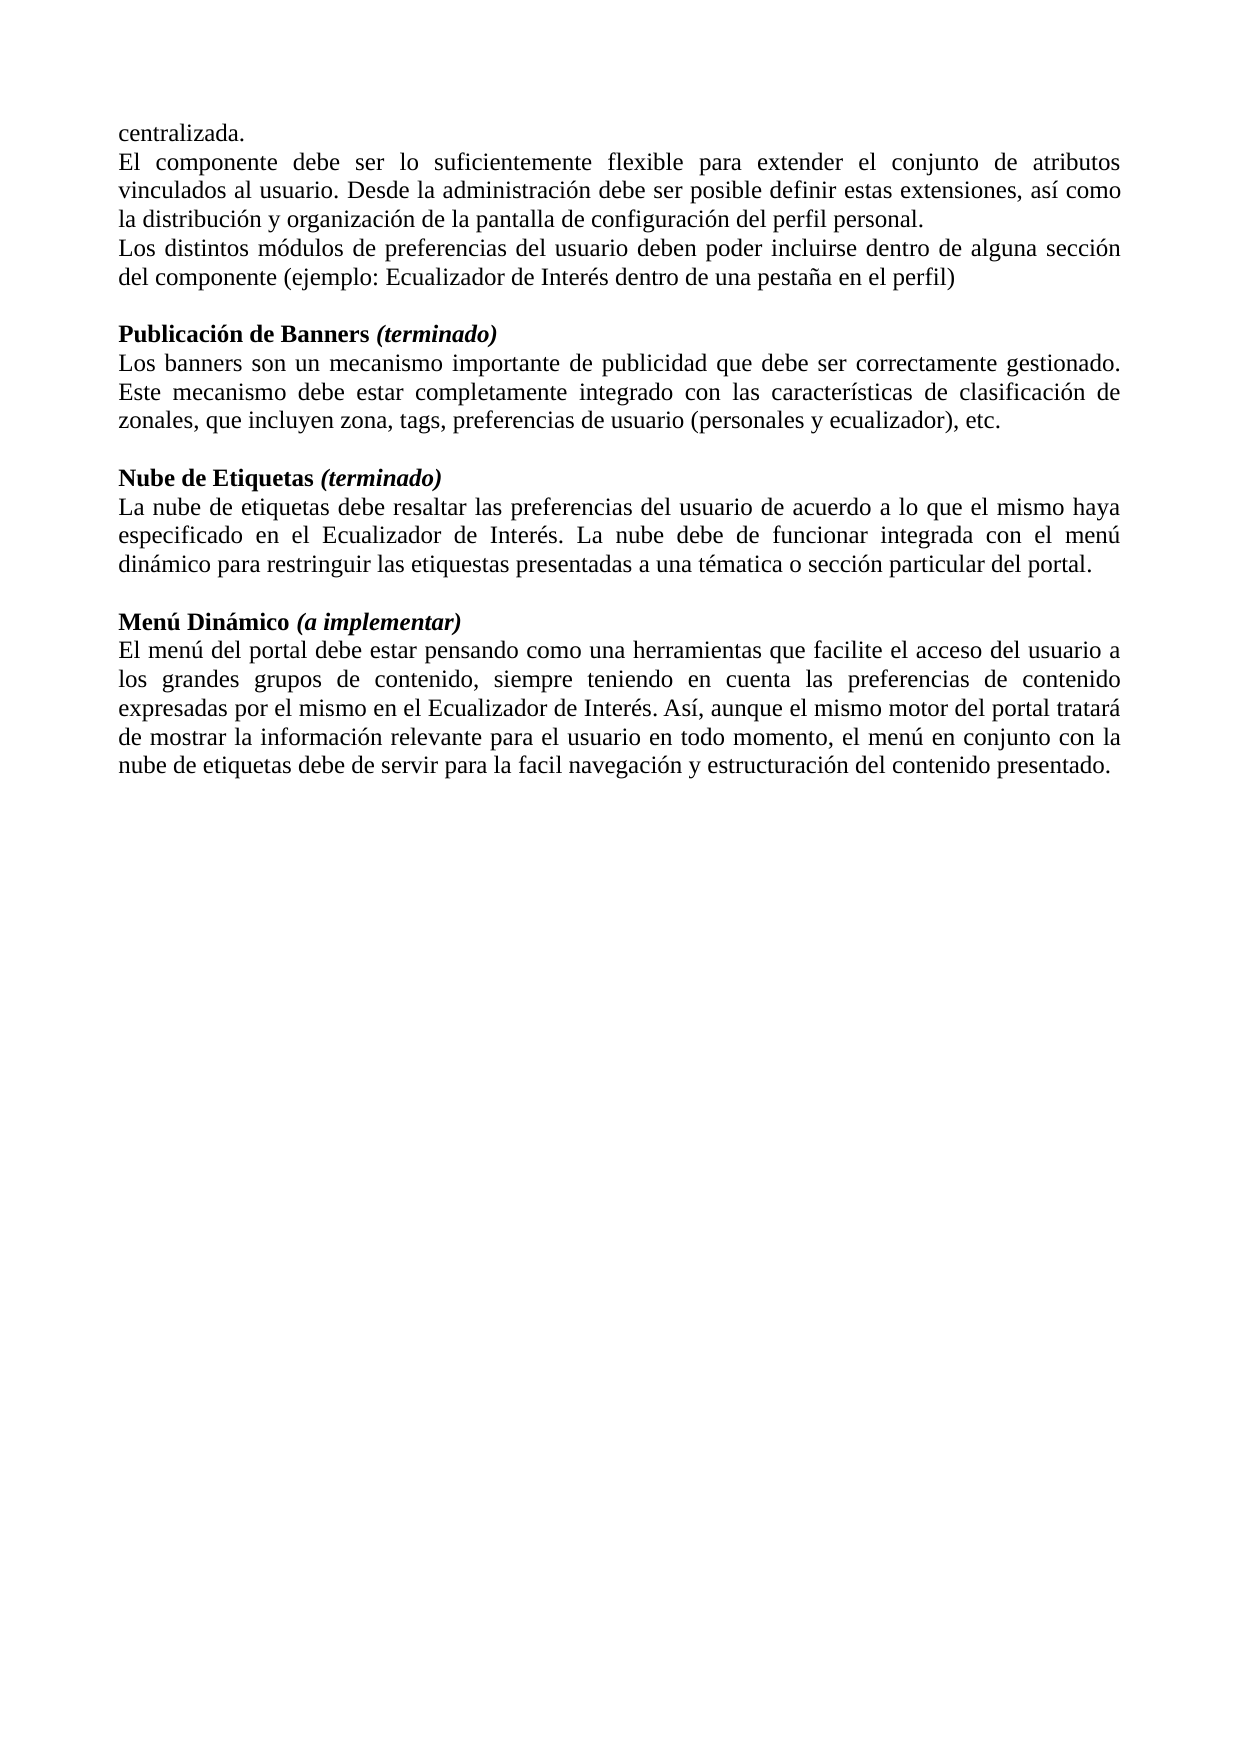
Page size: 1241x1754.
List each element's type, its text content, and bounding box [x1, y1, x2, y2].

text Nube de Etiquetas (terminado) [118, 463, 1122, 492]
text El componente debe ser lo suficientemente flexible para extender el conjunto de atributos vinculados al usuario. Desde la administración debe ser posible definir estas extensiones, así como la distribución y organización de la pantalla de configuración del perfil personal. [118, 147, 1122, 233]
text La nube de etiquetas debe resaltar las preferencias del usuario de acuerdo a lo que el mismo haya especificado en el Ecualizador de Interés. La nube debe de funcionar integrada con el menú dinámico para restringuir las etiquestas presentadas a una tématica o sección particular del portal. [118, 492, 1122, 578]
text Los distintos módulos de preferencias del usuario deben poder incluirse dentro de alguna sección del componente (ejemplo: Ecualizador de Interés dentro de una pestaña en el perfil) [118, 233, 1122, 291]
text centralizada. [118, 118, 1122, 147]
text El menú del portal debe estar pensando como una herramientas que facilite el acceso del usuario a los grandes grupos de contenido, siempre teniendo en cuenta las preferencias de contenido expresadas por el mismo en el Ecualizador de Interés. Así, aunque el mismo motor del portal tratará de mostrar la información relevante para el usuario en todo momento, el menú en conjunto con la nube de etiquetas debe de servir para la facil navegación y estructuración del contenido presentado. [118, 636, 1122, 779]
text Los banners son un mecanismo importante de publicidad que debe ser correctamente gestionado. Este mecanismo debe estar completamente integrado con las características de clasificación de zonales, que incluyen zona, tags, preferencias de usuario (personales y ecualizador), etc. [118, 348, 1122, 434]
text Menú Dinámico (a implementar) [118, 607, 1122, 636]
text Publicación de Banners (terminado) [118, 319, 1122, 348]
